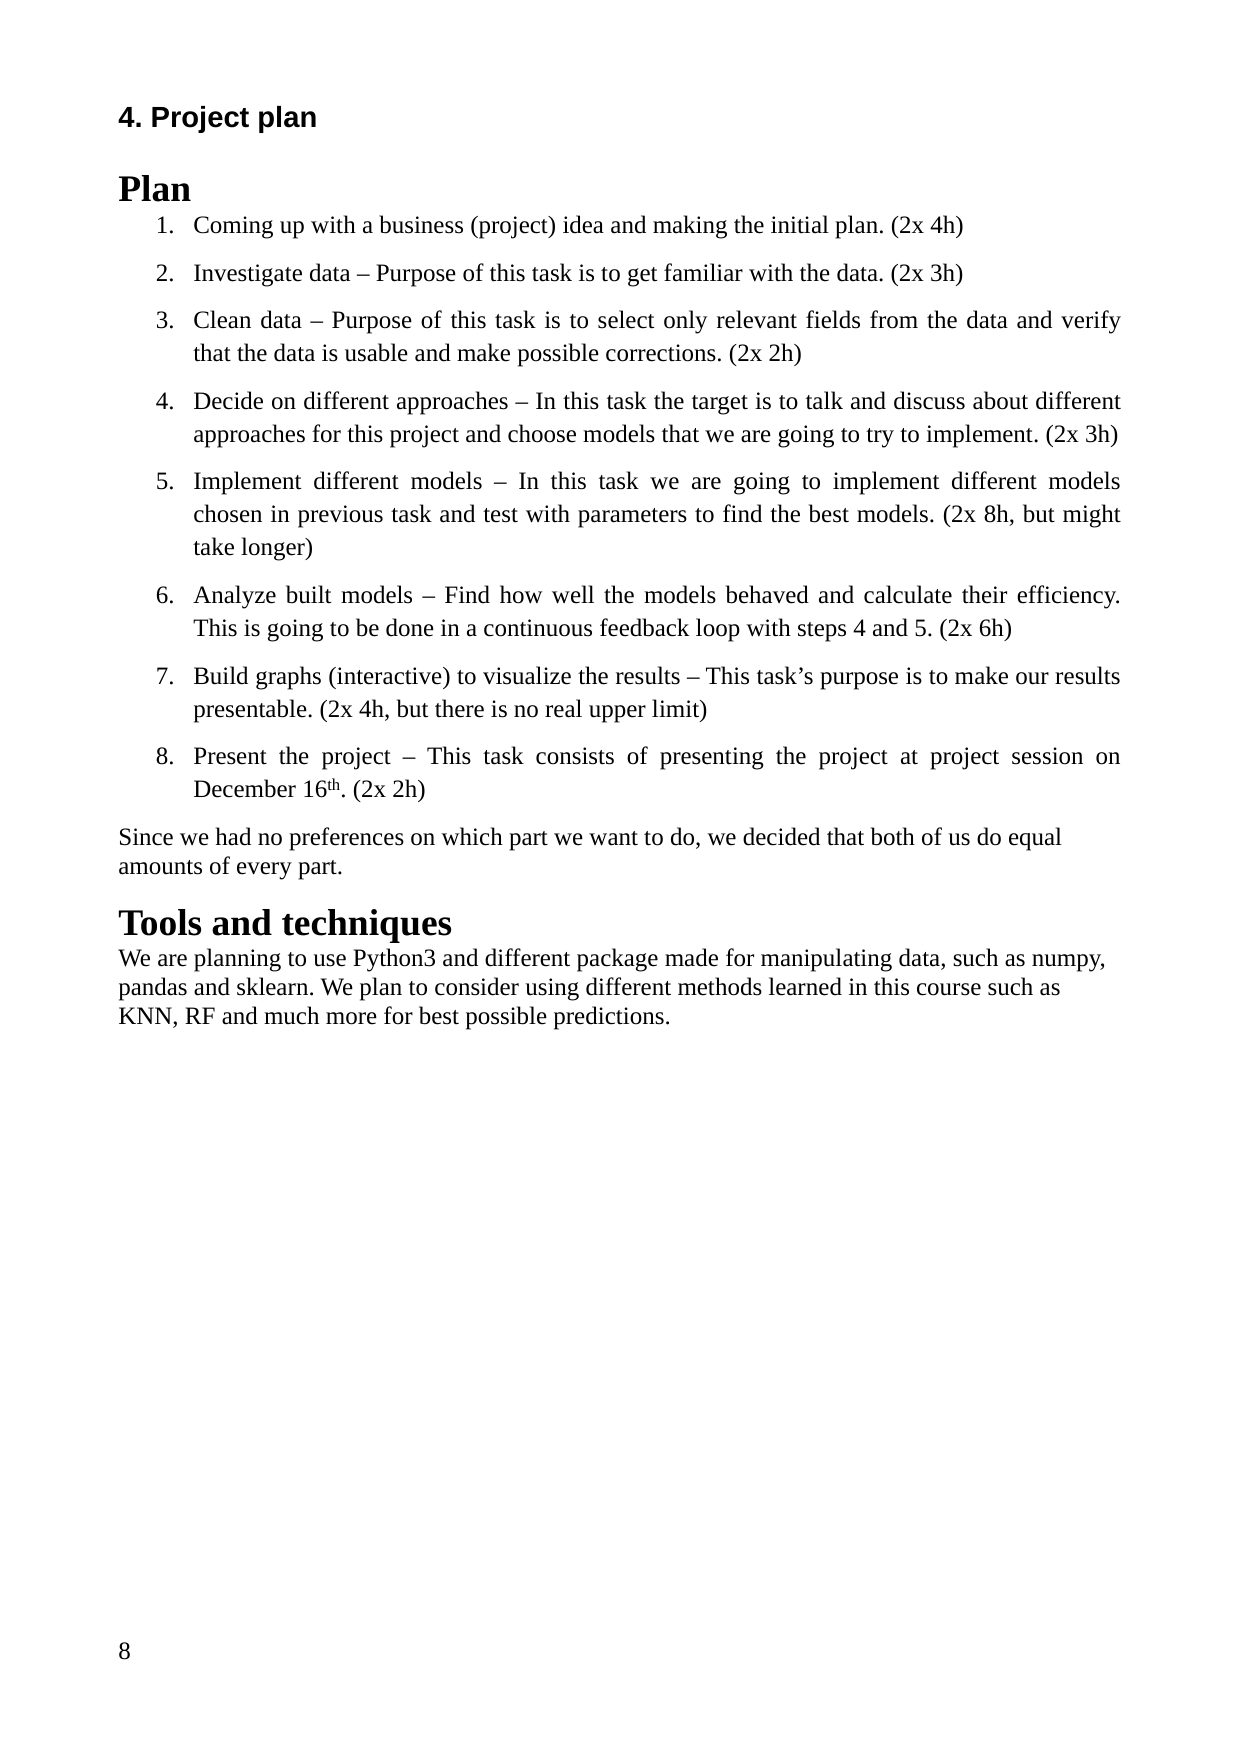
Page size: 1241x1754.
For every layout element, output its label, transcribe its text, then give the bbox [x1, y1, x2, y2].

text We are planning to use Python3 and different package made for manipulating data, such as numpy, pandas and sklearn. We plan to consider using different methods learned in this course such as KNN, RF and much more for best possible predictions. [118, 943, 1122, 1030]
list Implement different models – In this task we are going to implement different models chosen in previous task and test with parameters to find the best models. (2x 8h, but might take longer) [156, 466, 1122, 561]
list Analyze built models – Find how well the models behaved and calculate their efficiency. This is going to be done in a continuous feedback loop with steps 4 and 5. (2x 6h) [156, 580, 1122, 642]
subtitle 4. Project plan [118, 100, 1122, 133]
subtitle Tools and techniques [118, 900, 1122, 943]
list Investigate data – Purpose of this task is to get familiar with the data. (2x 3h) [156, 258, 1122, 286]
list Coming up with a business (project) idea and making the initial plan. (2x 4h) [156, 210, 1122, 239]
list Present the project – This task consists of presenting the project at project session on December 16th. (2x 2h) [156, 741, 1122, 803]
text Since we had no preferences on which part we want to do, we decided that both of us do equal amounts of every part. [118, 822, 1122, 879]
list Build graphs (interactive) to visualize the results – This task’s purpose is to make our results presentable. (2x 4h, but there is no real upper limit) [156, 661, 1122, 722]
list Decide on different approaches – In this task the target is to talk and discuss about different approaches for this project and choose models that we are going to try to implement. (2x 3h) [156, 386, 1122, 448]
list Clean data – Purpose of this task is to select only relevant fields from the data and verify that the data is usable and make possible corrections. (2x 2h) [156, 305, 1122, 367]
subtitle Plan [118, 167, 1122, 210]
